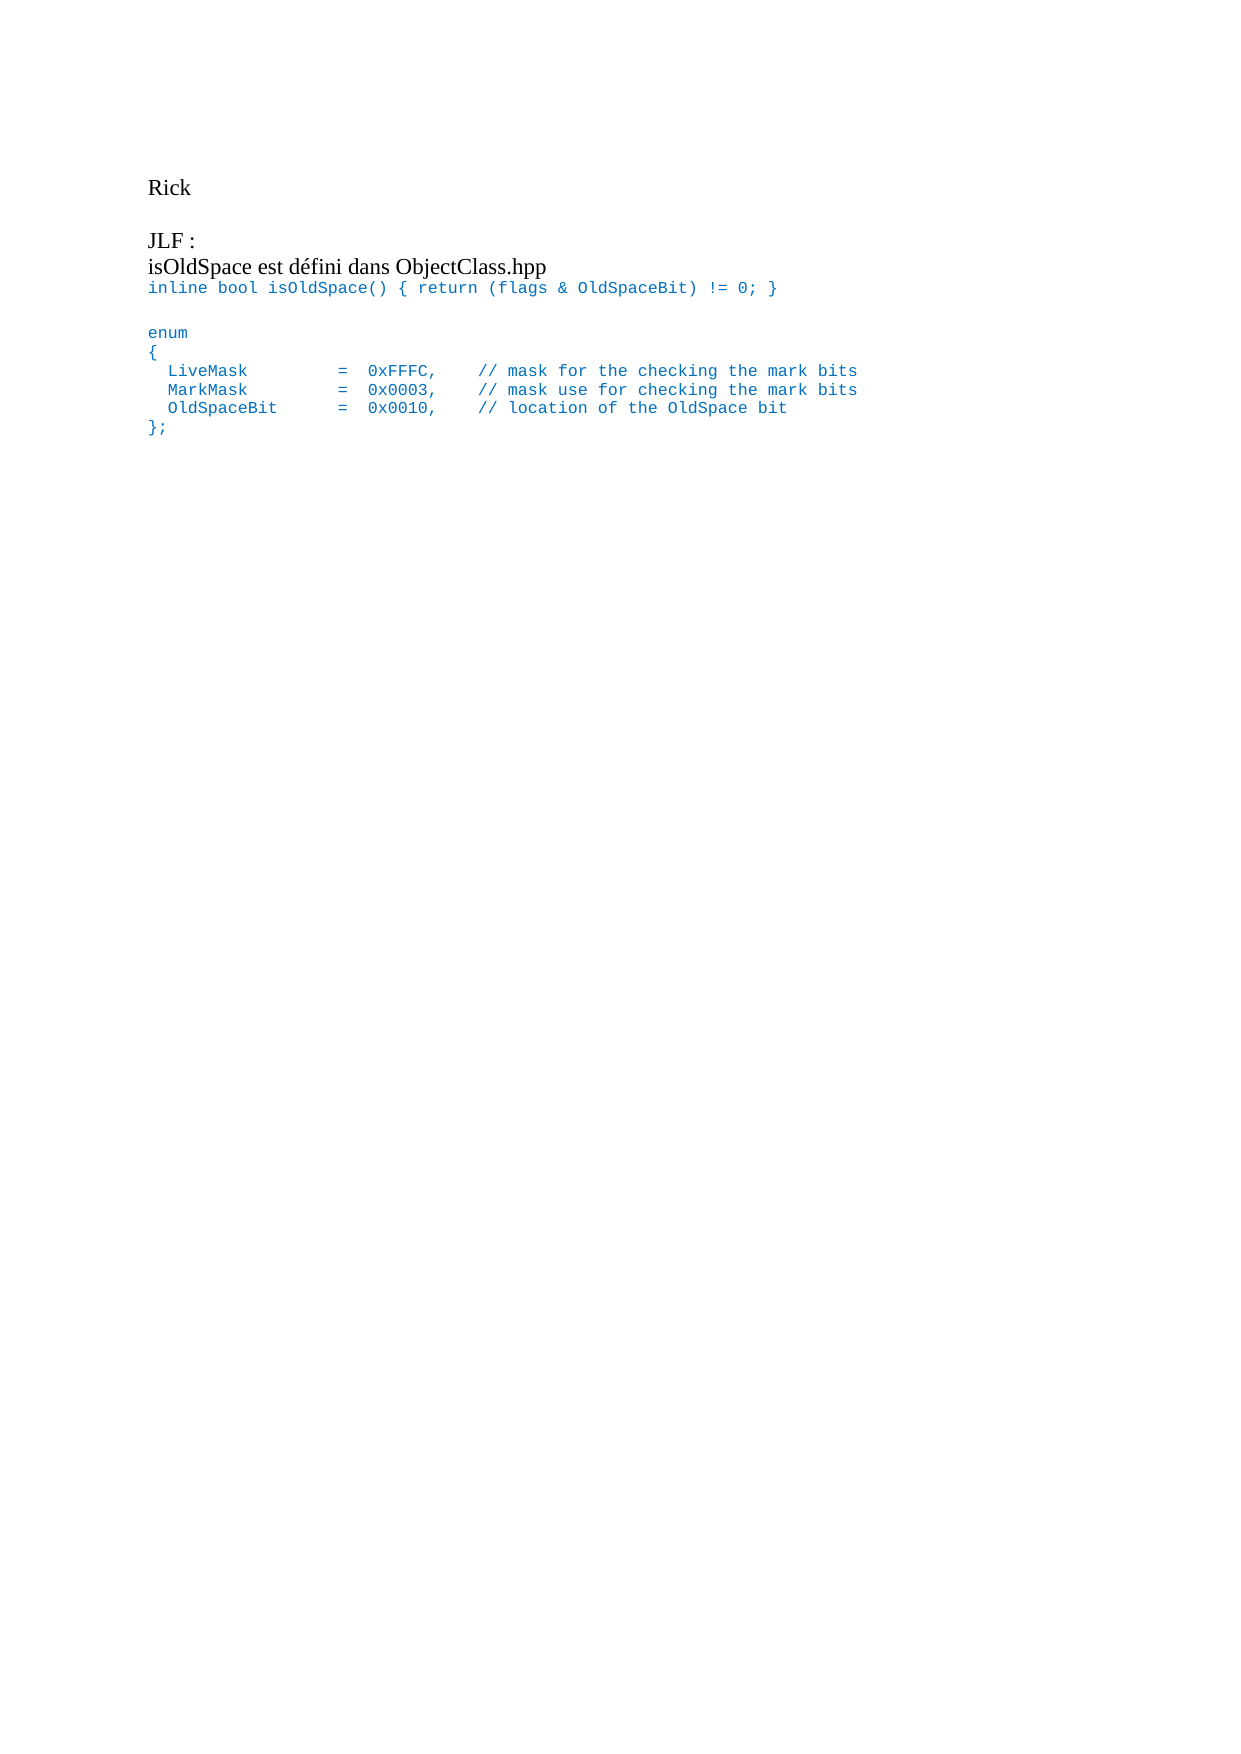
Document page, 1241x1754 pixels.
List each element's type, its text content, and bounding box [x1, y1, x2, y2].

text inline bool isOldSpace() { return (flags & OldSpaceBit) != 0; } [148, 279, 1093, 298]
text isOldSpace est défini dans ObjectClass.hpp [148, 253, 1093, 279]
text LiveMask = 0xFFFC, // mask for the checking the mark bits [148, 362, 1093, 381]
text enum [148, 324, 1093, 343]
text { [148, 343, 1093, 362]
text JLF : [148, 227, 1093, 253]
text MarkMask = 0x0003, // mask use for checking the mark bits [148, 381, 1093, 400]
text Rick [148, 148, 1093, 200]
text }; [148, 419, 1093, 438]
text OldSpaceBit = 0x0010, // location of the OldSpace bit [148, 400, 1093, 419]
